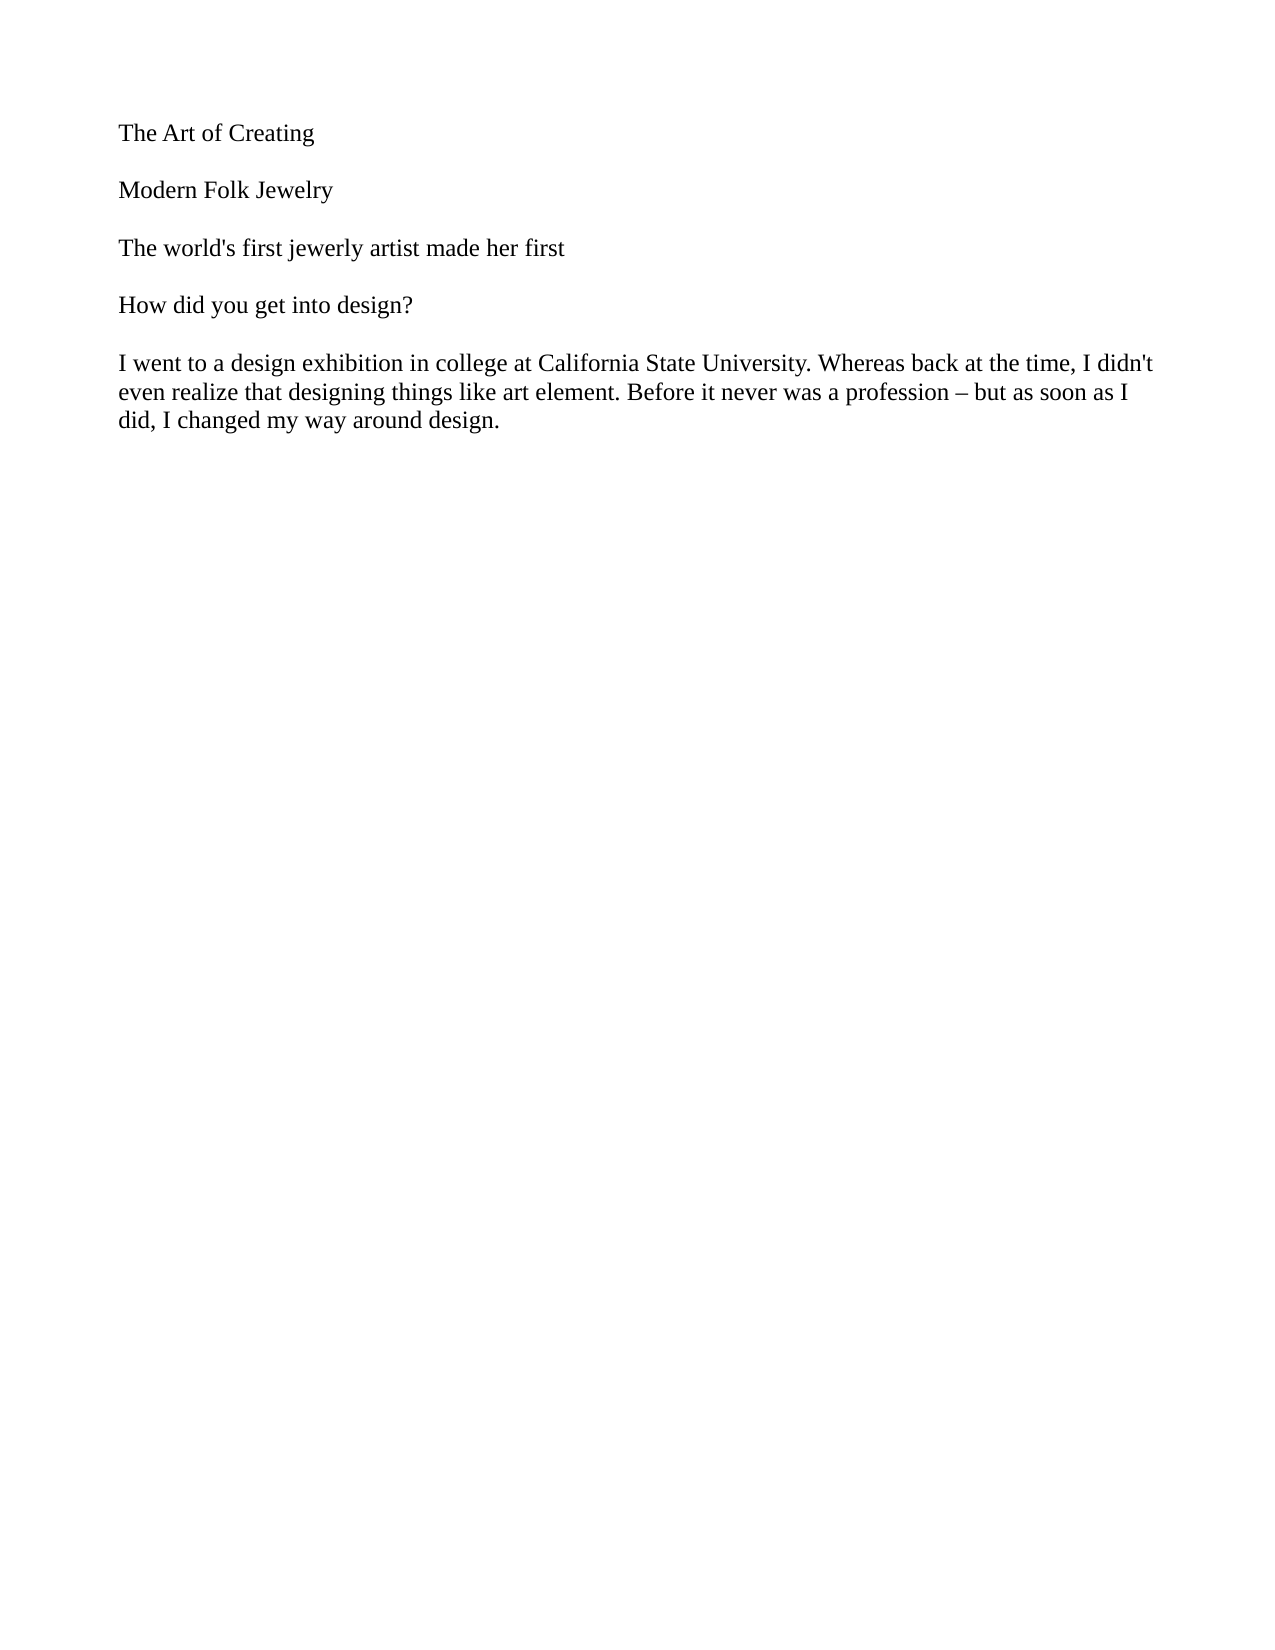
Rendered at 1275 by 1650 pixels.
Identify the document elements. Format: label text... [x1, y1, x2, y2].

text I went to a design exhibition in college at California State University. Whereas back at the time, I didn't even realize that designing things like art element. Before it never was a profession – but as soon as I did, I changed my way around design. [118, 348, 1157, 434]
text The Art of Creating [118, 118, 1157, 147]
text Modern Folk Jewelry [118, 176, 1157, 204]
text How did you get into design? [118, 291, 1157, 319]
text The world's first jewerly artist made her first [118, 233, 1157, 262]
